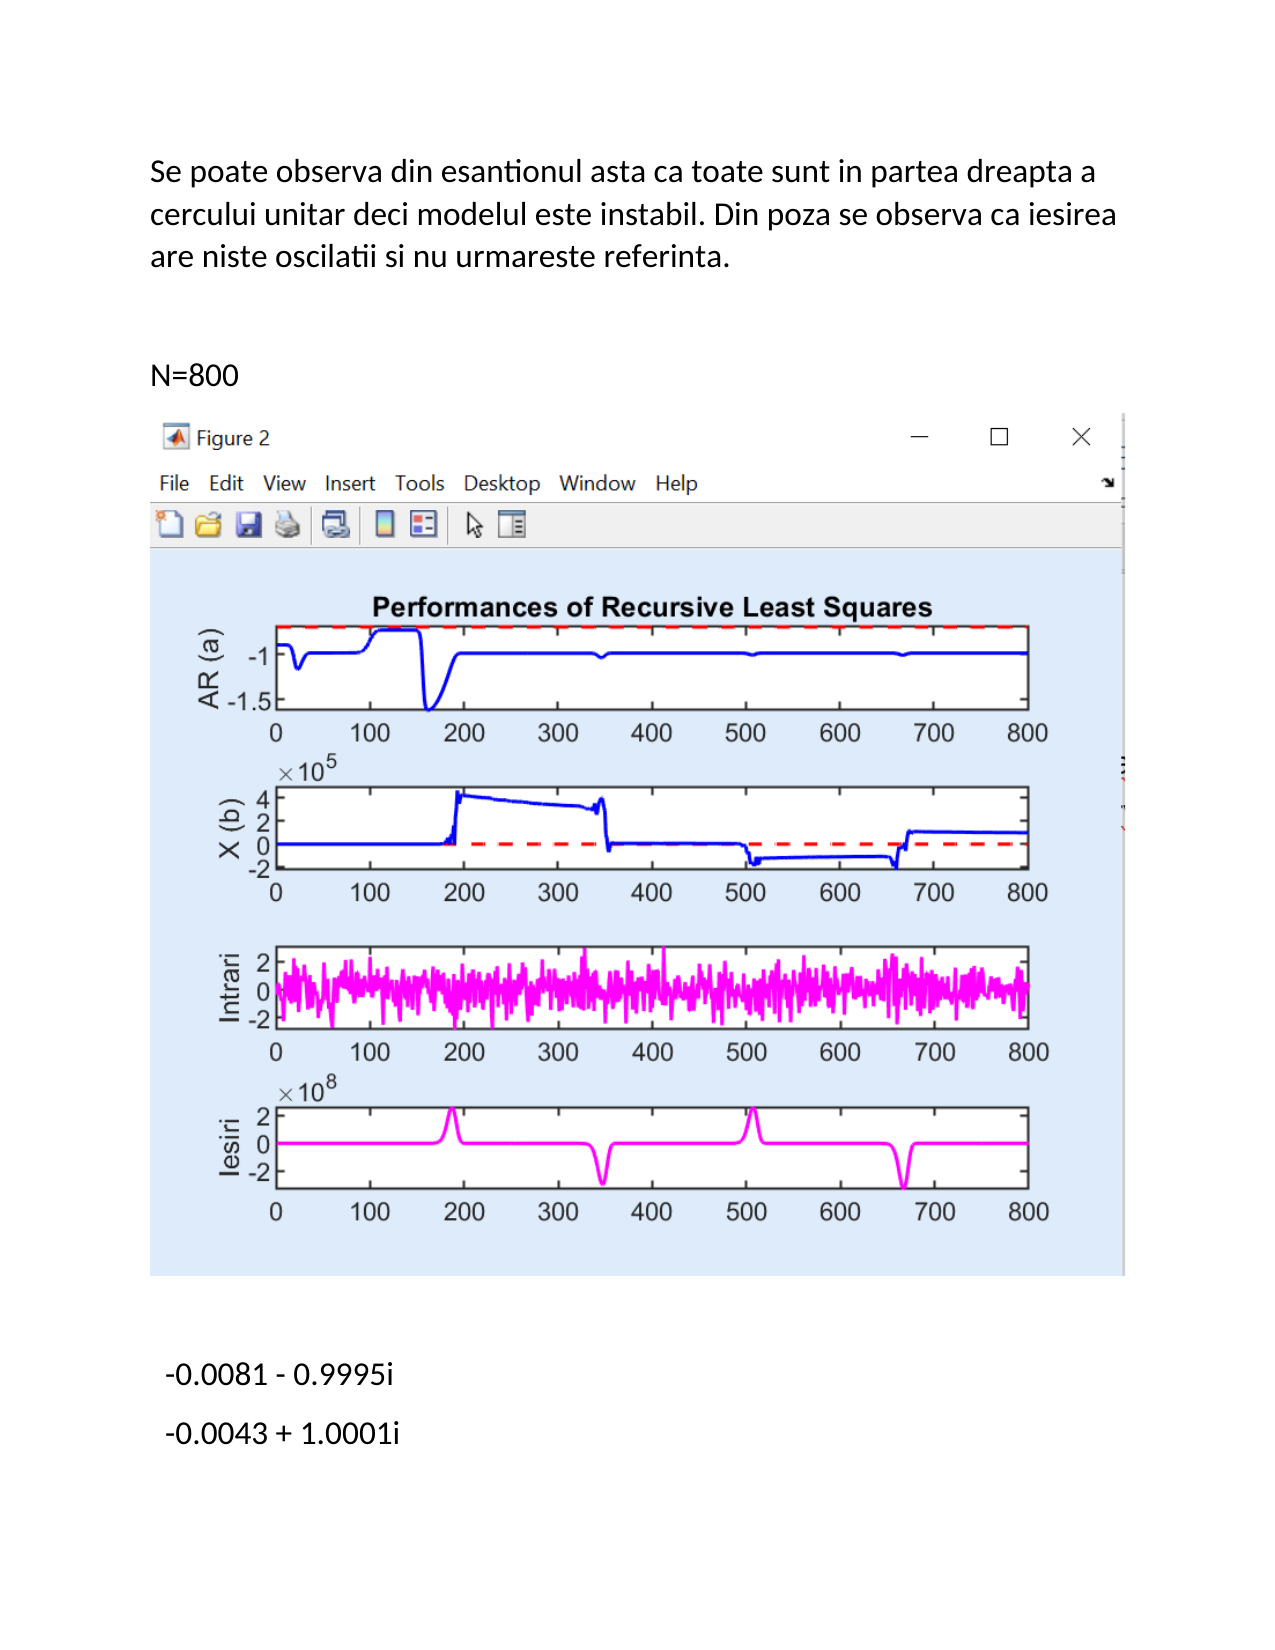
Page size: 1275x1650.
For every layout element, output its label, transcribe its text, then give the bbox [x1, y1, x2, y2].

text -0.0043 + 1.0001i [150, 1412, 1125, 1453]
text Se poate observa din esantionul asta ca toate sunt in partea dreapta a cercului unitar deci modelul este instabil. Din poza se observa ca iesirea are niste oscilatii si nu urmareste referinta. [150, 150, 1125, 276]
text N=800 [150, 354, 1125, 395]
text -0.0081 - 0.9995i [150, 1353, 1125, 1393]
